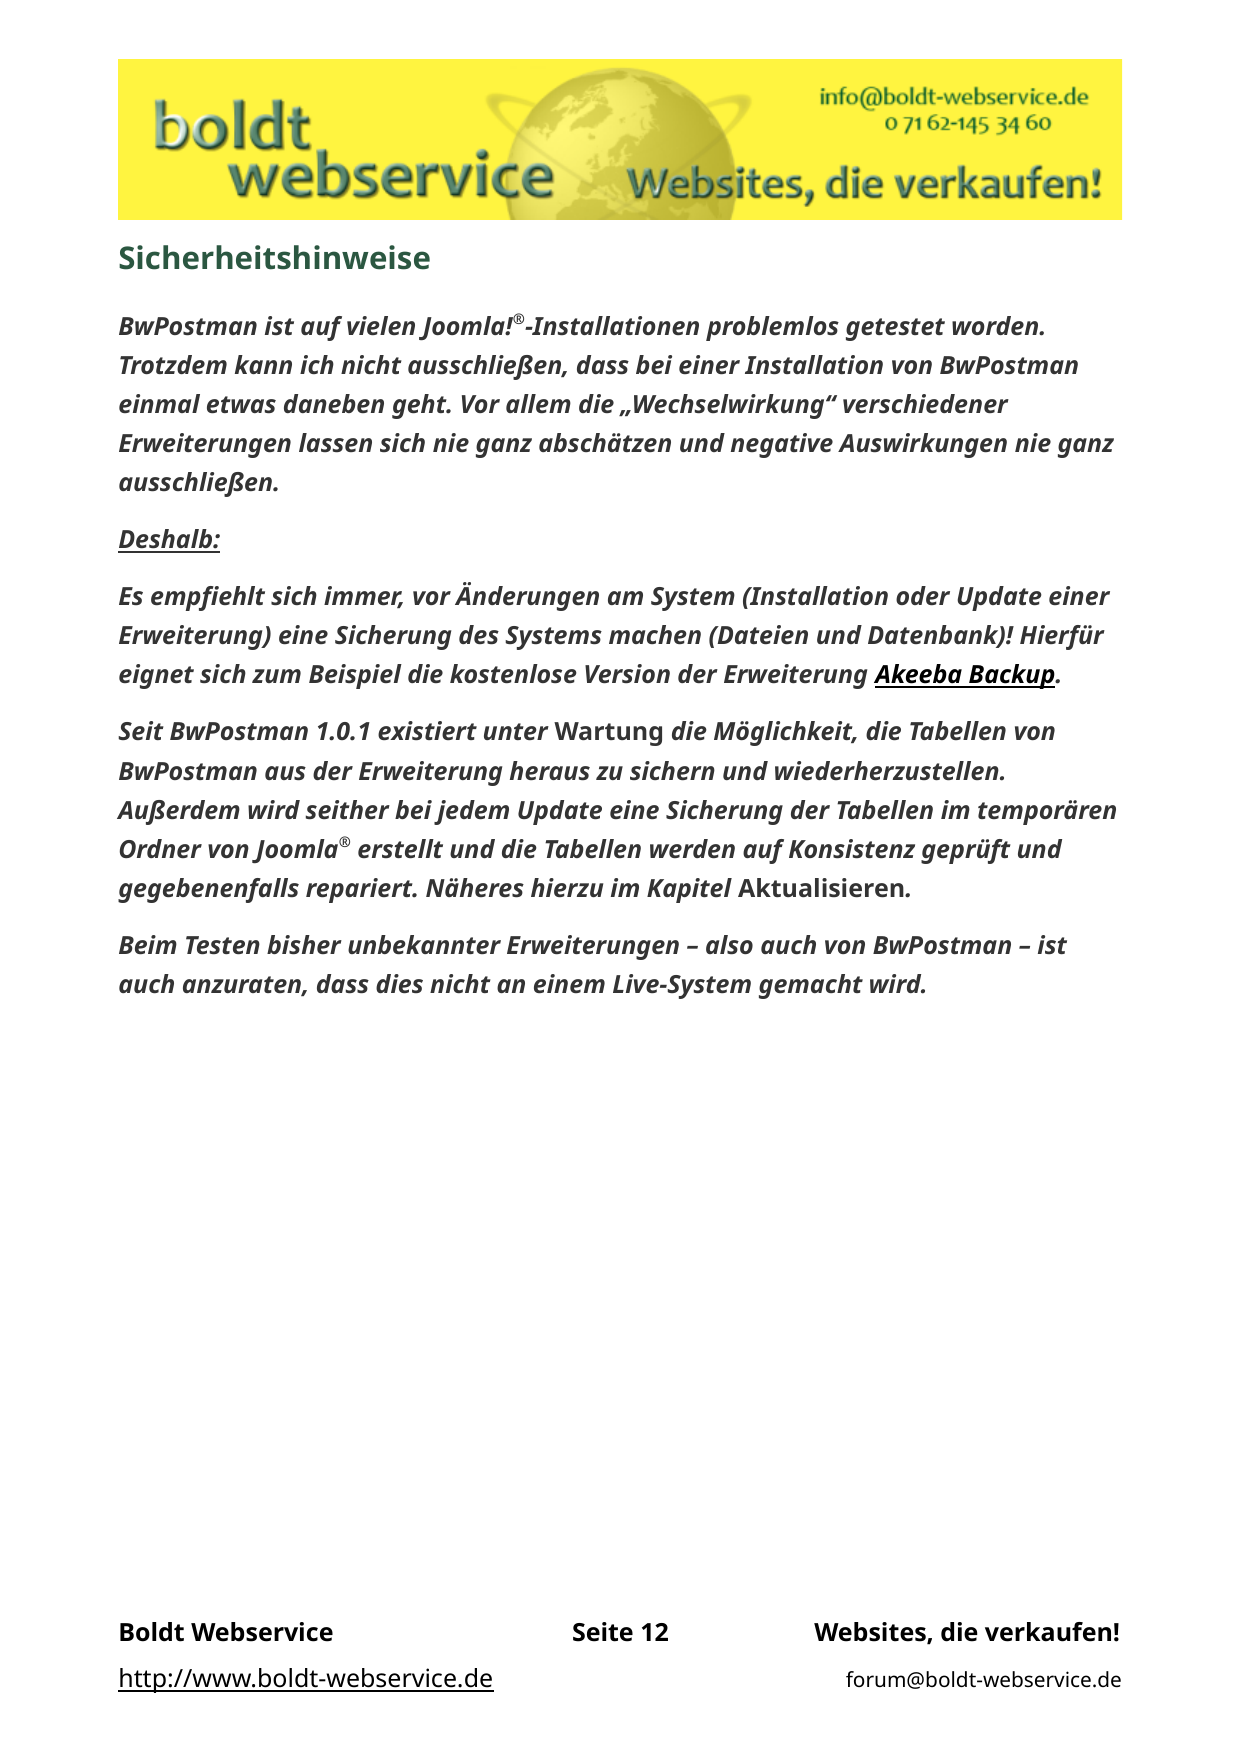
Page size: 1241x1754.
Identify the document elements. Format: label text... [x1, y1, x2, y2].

picture [118, 59, 1123, 220]
text Deshalb: [118, 522, 1122, 556]
text Es empfiehlt sich immer, vor Änderungen am System (Installation oder Update einer Erweiterung) eine Sicherung des Systems machen (Dateien und Datenbank)! Hierfür eignet sich zum Beispiel die kostenlose Version der Erweiterung Akeeba Backup. [118, 579, 1122, 691]
text Beim Testen bisher unbekannter Erweiterungen – also auch von BwPostman – ist auch anzuraten, dass dies nicht an einem Live-System gemacht wird. [118, 927, 1122, 1001]
text Seit BwPostman 1.0.1 existiert unter Wartung die Möglichkeit, die Tabellen von BwPostman aus der Erweiterung heraus zu sichern und wiederherzustellen. Außerdem wird seither bei jedem Update eine Sicherung der Tabellen im temporären Ordner von Joomla® erstellt und die Tabellen werden auf Konsistenz geprüft und gegebenenfalls repariert. Näheres hierzu im Kapitel Aktualisieren. [118, 714, 1122, 905]
subtitle Sicherheitshinweise [118, 236, 1122, 279]
text BwPostman ist auf vielen Joomla!®-Installationen problemlos getestet worden. Trotzdem kann ich nicht ausschließen, dass bei einer Installation von BwPostman einmal etwas daneben geht. Vor allem die „Wechselwirkung“ verschiedener Erweiterungen lassen sich nie ganz abschätzen und negative Auswirkungen nie ganz ausschließen. [118, 308, 1122, 499]
